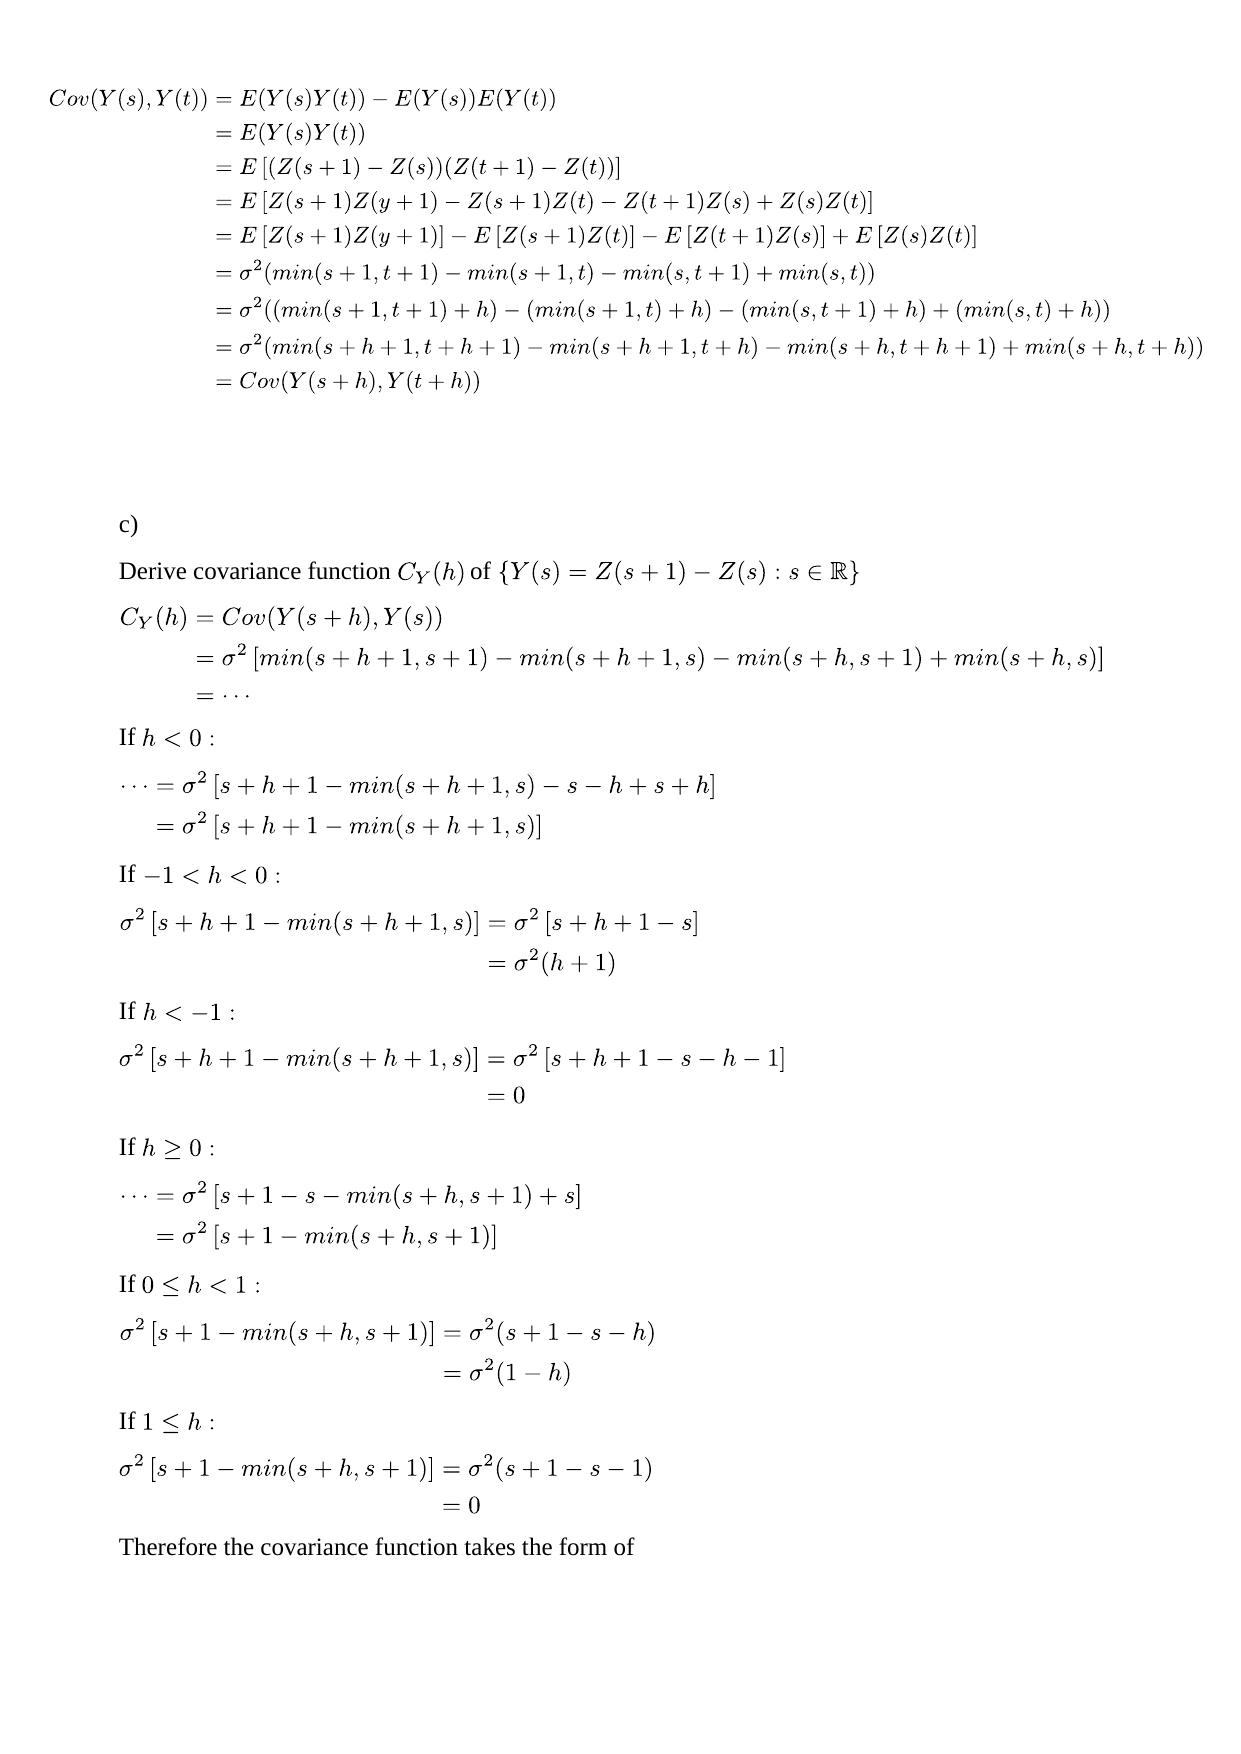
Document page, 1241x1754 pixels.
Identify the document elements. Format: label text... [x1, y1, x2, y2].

text If [119, 1269, 1121, 1298]
text Therefore the covariance function takes the form of [119, 1532, 1121, 1561]
text If [119, 1132, 1121, 1161]
text If [119, 722, 1121, 751]
text If [119, 1406, 1121, 1435]
text Derive covariance function of [48, 556, 1121, 586]
text c) [48, 509, 1121, 537]
text If [119, 996, 1121, 1025]
text If [119, 859, 1121, 888]
